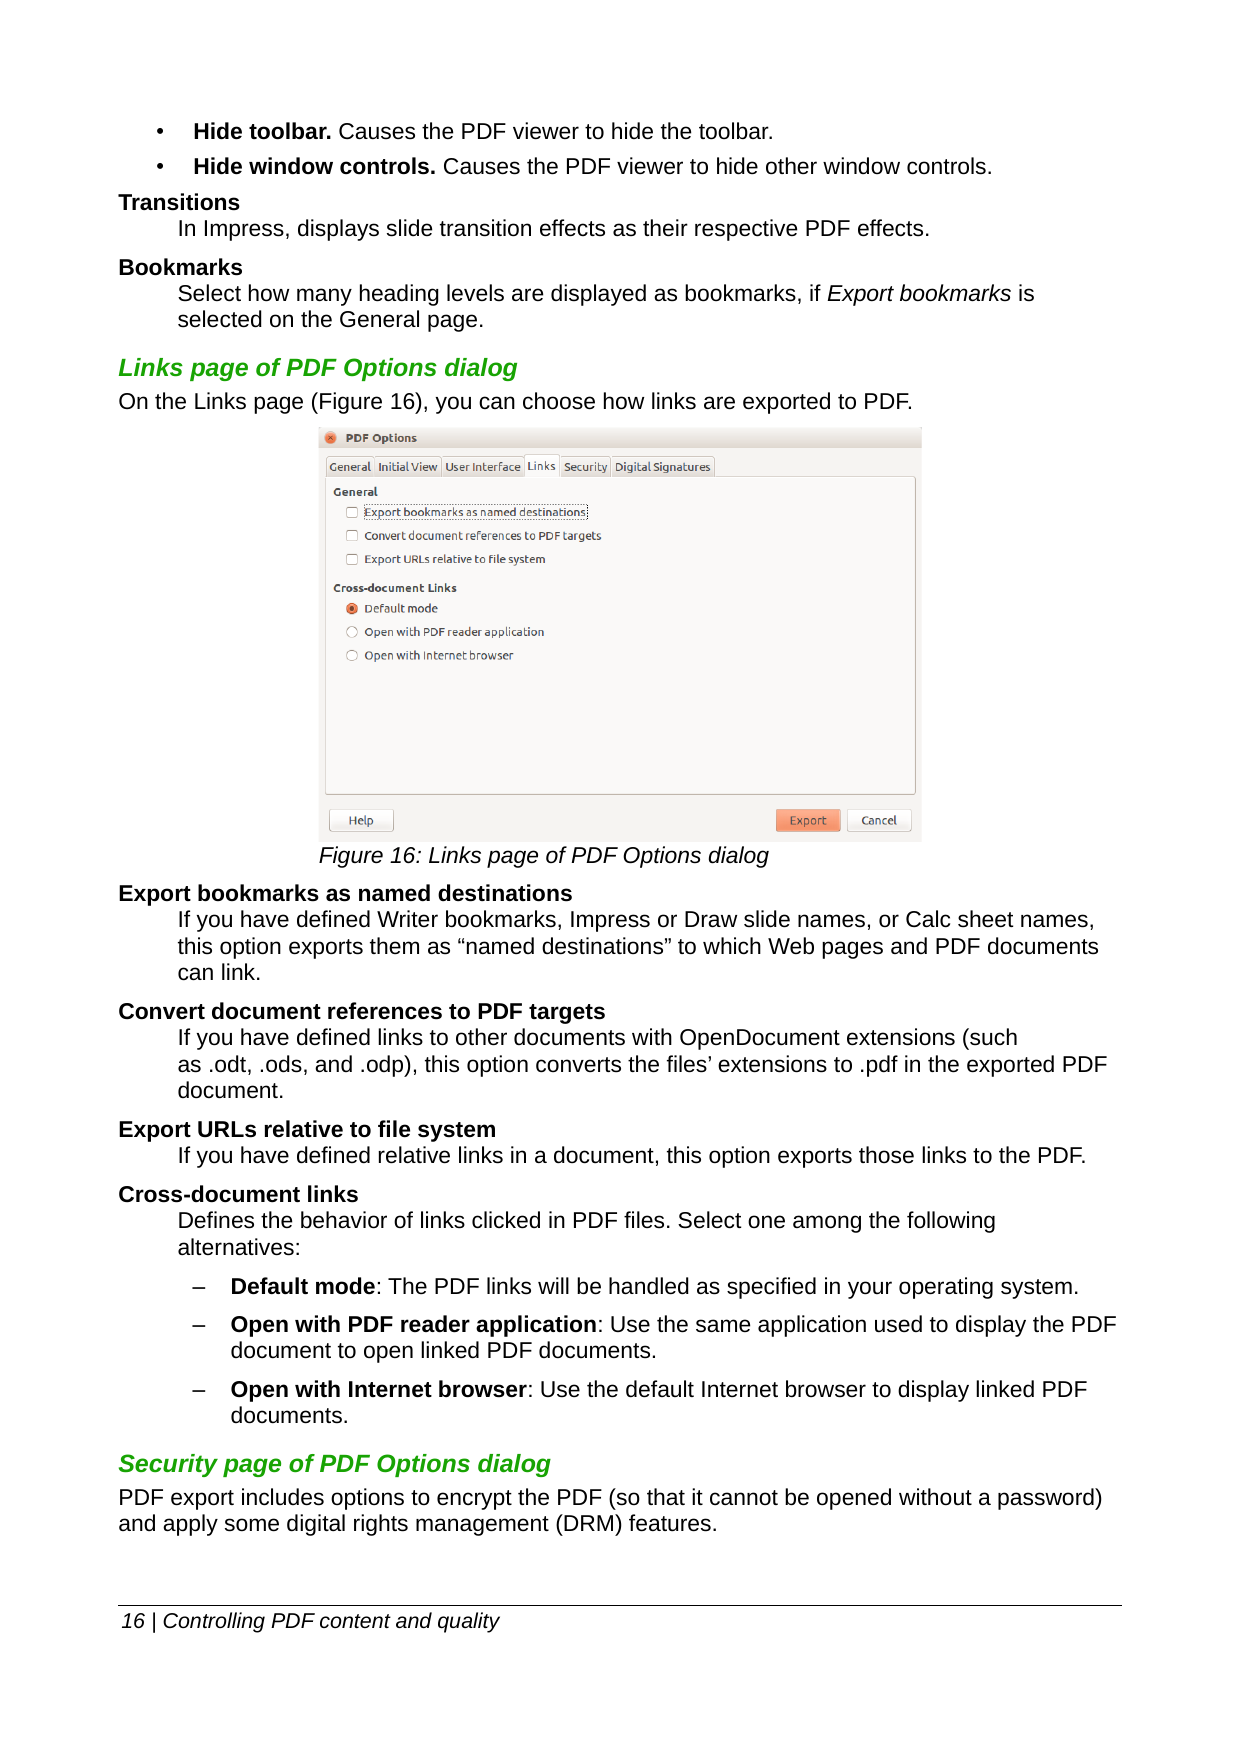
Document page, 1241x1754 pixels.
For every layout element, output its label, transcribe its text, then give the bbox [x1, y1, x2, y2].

list Open with Internet browser: Use the default Internet browser to display linked PDF documents. [192, 1376, 1122, 1428]
subtitle Security page of PDF Options dialog [118, 1449, 1122, 1478]
text Cross-document links [118, 1181, 1122, 1207]
text If you have defined links to other documents with OpenDocument extensions (such as .odt, .ods, and .odp), this option converts the files’ extensions to .pdf in the exported PDF document. [177, 1024, 1122, 1103]
text Export URLs relative to file system [118, 1116, 1122, 1142]
text Export bookmarks as named destinations [118, 880, 1122, 906]
list Default mode: The PDF links will be handled as specified in your operating system. [192, 1273, 1122, 1299]
text Convert document references to PDF targets [118, 998, 1122, 1024]
picture [318, 427, 922, 842]
subtitle Links page of PDF Options dialog [118, 353, 1122, 382]
text If you have defined Writer bookmarks, Impress or Draw slide names, or Calc sheet names, this option exports them as “named destinations” to which Web pages and PDF documents can link. [177, 906, 1122, 985]
text Bookmarks [118, 254, 1122, 280]
text In Impress, displays slide transition effects as their respective PDF effects. [177, 215, 1122, 241]
list Hide toolbar. Causes the PDF viewer to hide the toolbar. [156, 118, 1122, 144]
text Transitions [118, 188, 1122, 215]
text Defines the behavior of links clicked in PDF files. Select one among the following alternatives: [177, 1207, 1122, 1260]
list Hide window controls. Causes the PDF viewer to hide other window controls. [156, 153, 1122, 180]
text Select how many heading levels are displayed as bookmarks, if Export bookmarks is selected on the General page. [177, 280, 1122, 333]
list Open with PDF reader application: Use the same application used to display the PDF document to open linked PDF documents. [192, 1311, 1122, 1364]
text Figure 16: Links page of PDF Options dialog [318, 842, 922, 868]
text On the Links page (Figure 16), you can choose how links are exported to PDF. [118, 388, 1122, 414]
text If you have defined relative links in a document, this option exports those links to the PDF. [177, 1142, 1122, 1168]
text PDF export includes options to encrypt the PDF (so that it cannot be opened without a password) and apply some digital rights management (DRM) features. [118, 1484, 1122, 1536]
